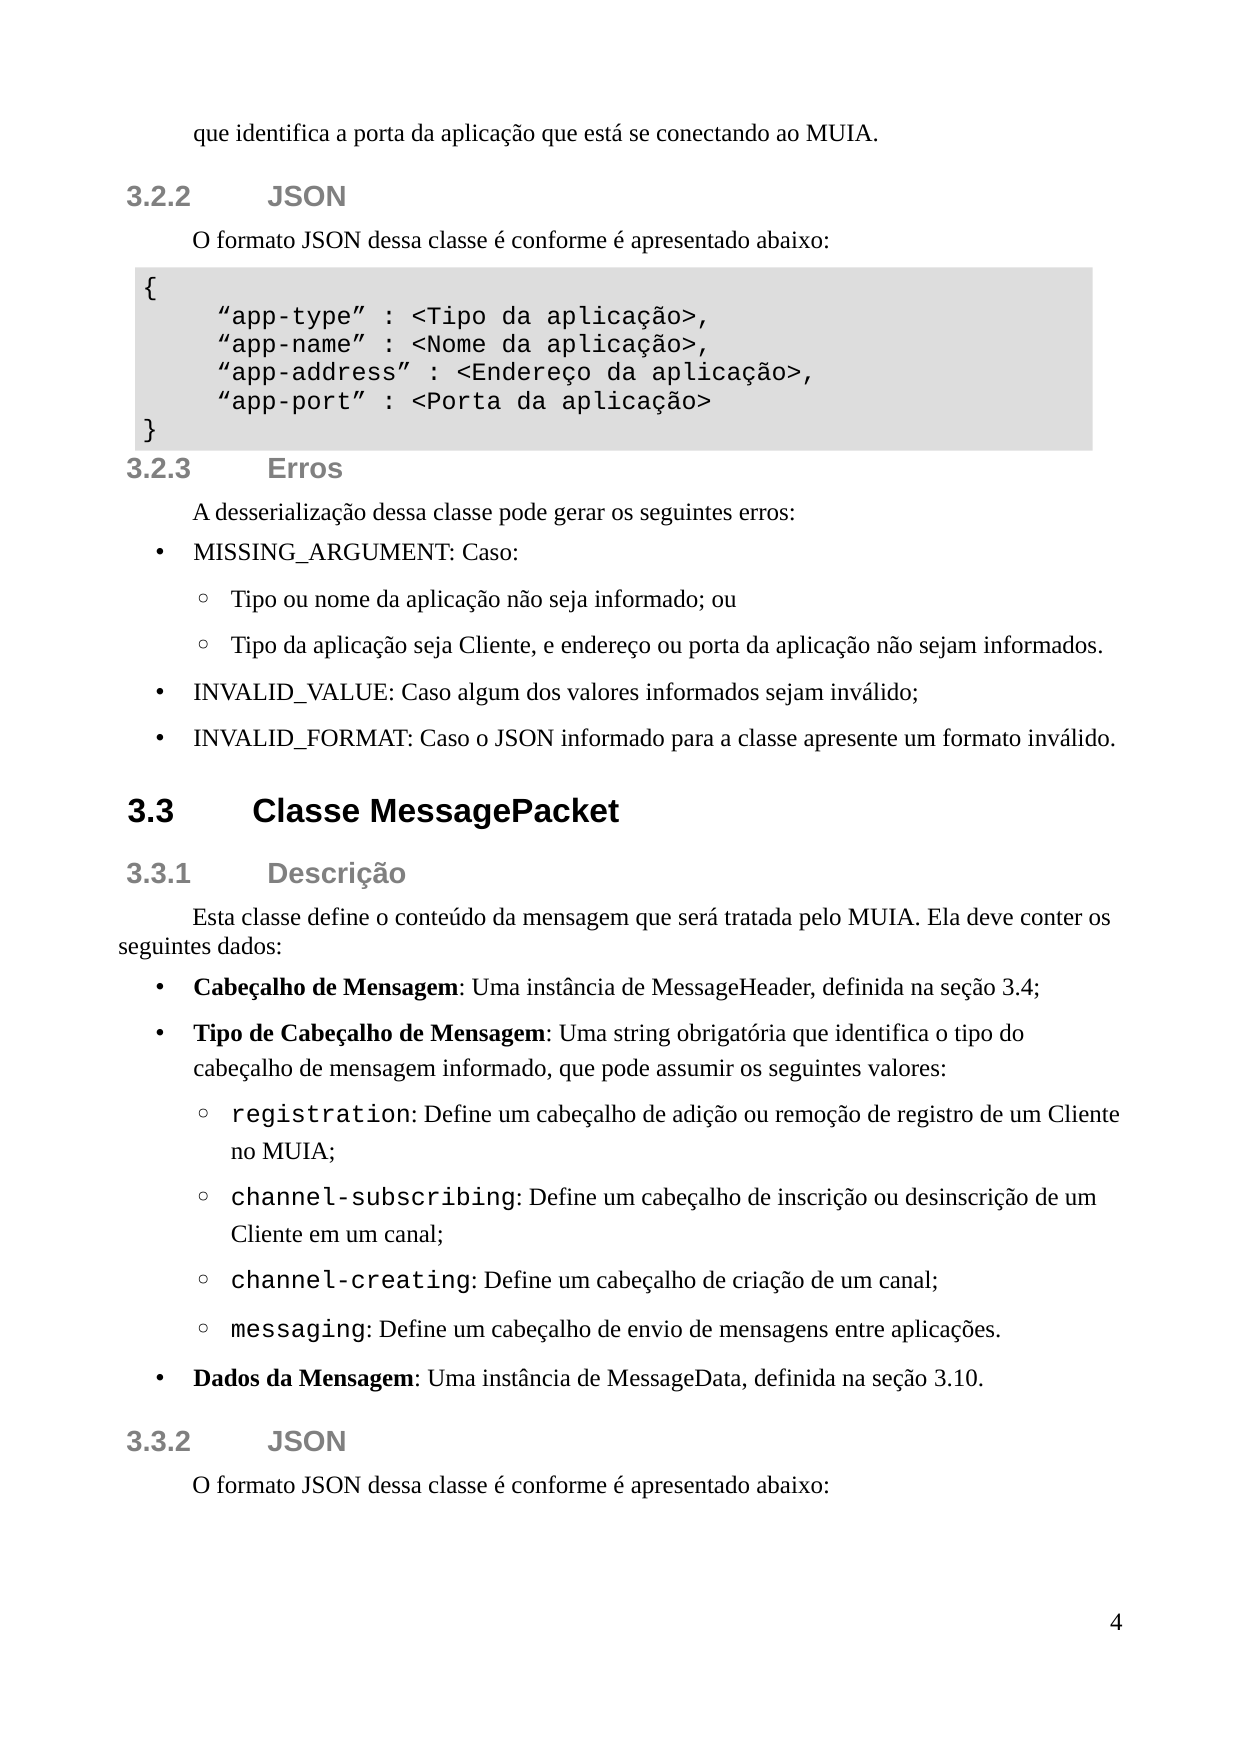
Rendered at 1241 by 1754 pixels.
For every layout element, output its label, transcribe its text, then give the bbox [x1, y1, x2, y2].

subtitle Erros [118, 286, 1122, 484]
subtitle JSON [118, 179, 1122, 213]
subtitle A desserialização dessa classe pode gerar os seguintes erros: [118, 497, 1122, 525]
subtitle messaging: Define um cabeçalho de envio de mensagens entre aplicações. [193, 1314, 1122, 1345]
subtitle Tipo de Cabeçalho de Mensagem: Uma string obrigatória que identifica o tipo do cabeçalho de mensagem informado, que pode assumir os seguintes valores: [156, 1018, 1122, 1081]
subtitle INVALID_FORMAT: Caso o JSON informado para a classe apresente um formato inválido. [156, 723, 1122, 752]
subtitle channel-subscribing: Define um cabeçalho de inscrição ou desinscrição de um Cliente em um canal; [193, 1182, 1122, 1247]
subtitle Tipo ou nome da aplicação não seja informado; ou [193, 584, 1122, 613]
subtitle que identifica a porta da aplicação que está se conectando ao MUIA. [156, 118, 1122, 147]
subtitle Dados da Mensagem: Uma instância de MessageData, definida na seção 3.10. [156, 1363, 1122, 1392]
subtitle MISSING_ARGUMENT: Caso: [156, 537, 1122, 566]
subtitle JSON [118, 1424, 1122, 1458]
subtitle O formato JSON dessa classe é conforme é apresentado abaixo: [118, 1470, 1122, 1499]
subtitle registration: Define um cabeçalho de adição ou remoção de registro de um Cliente no MUIA; [193, 1099, 1122, 1164]
subtitle Tipo da aplicação seja Cliente, e endereço ou porta da aplicação não sejam informados. [193, 630, 1122, 659]
subtitle Classe MessagePacket [118, 791, 1122, 829]
subtitle Descrição [118, 856, 1122, 890]
subtitle O formato JSON dessa classe é conforme é apresentado abaixo: [118, 225, 1122, 254]
subtitle INVALID_VALUE: Caso algum dos valores informados sejam inválido; [156, 677, 1122, 706]
subtitle Cabeçalho de Mensagem: Uma instância de MessageHeader, definida na seção 3.4; [156, 972, 1122, 1001]
subtitle channel-creating: Define um cabeçalho de criação de um canal; [193, 1265, 1122, 1296]
subtitle Esta classe define o conteúdo da mensagem que será tratada pelo MUIA. Ela deve conter os seguintes dados: [118, 902, 1122, 960]
